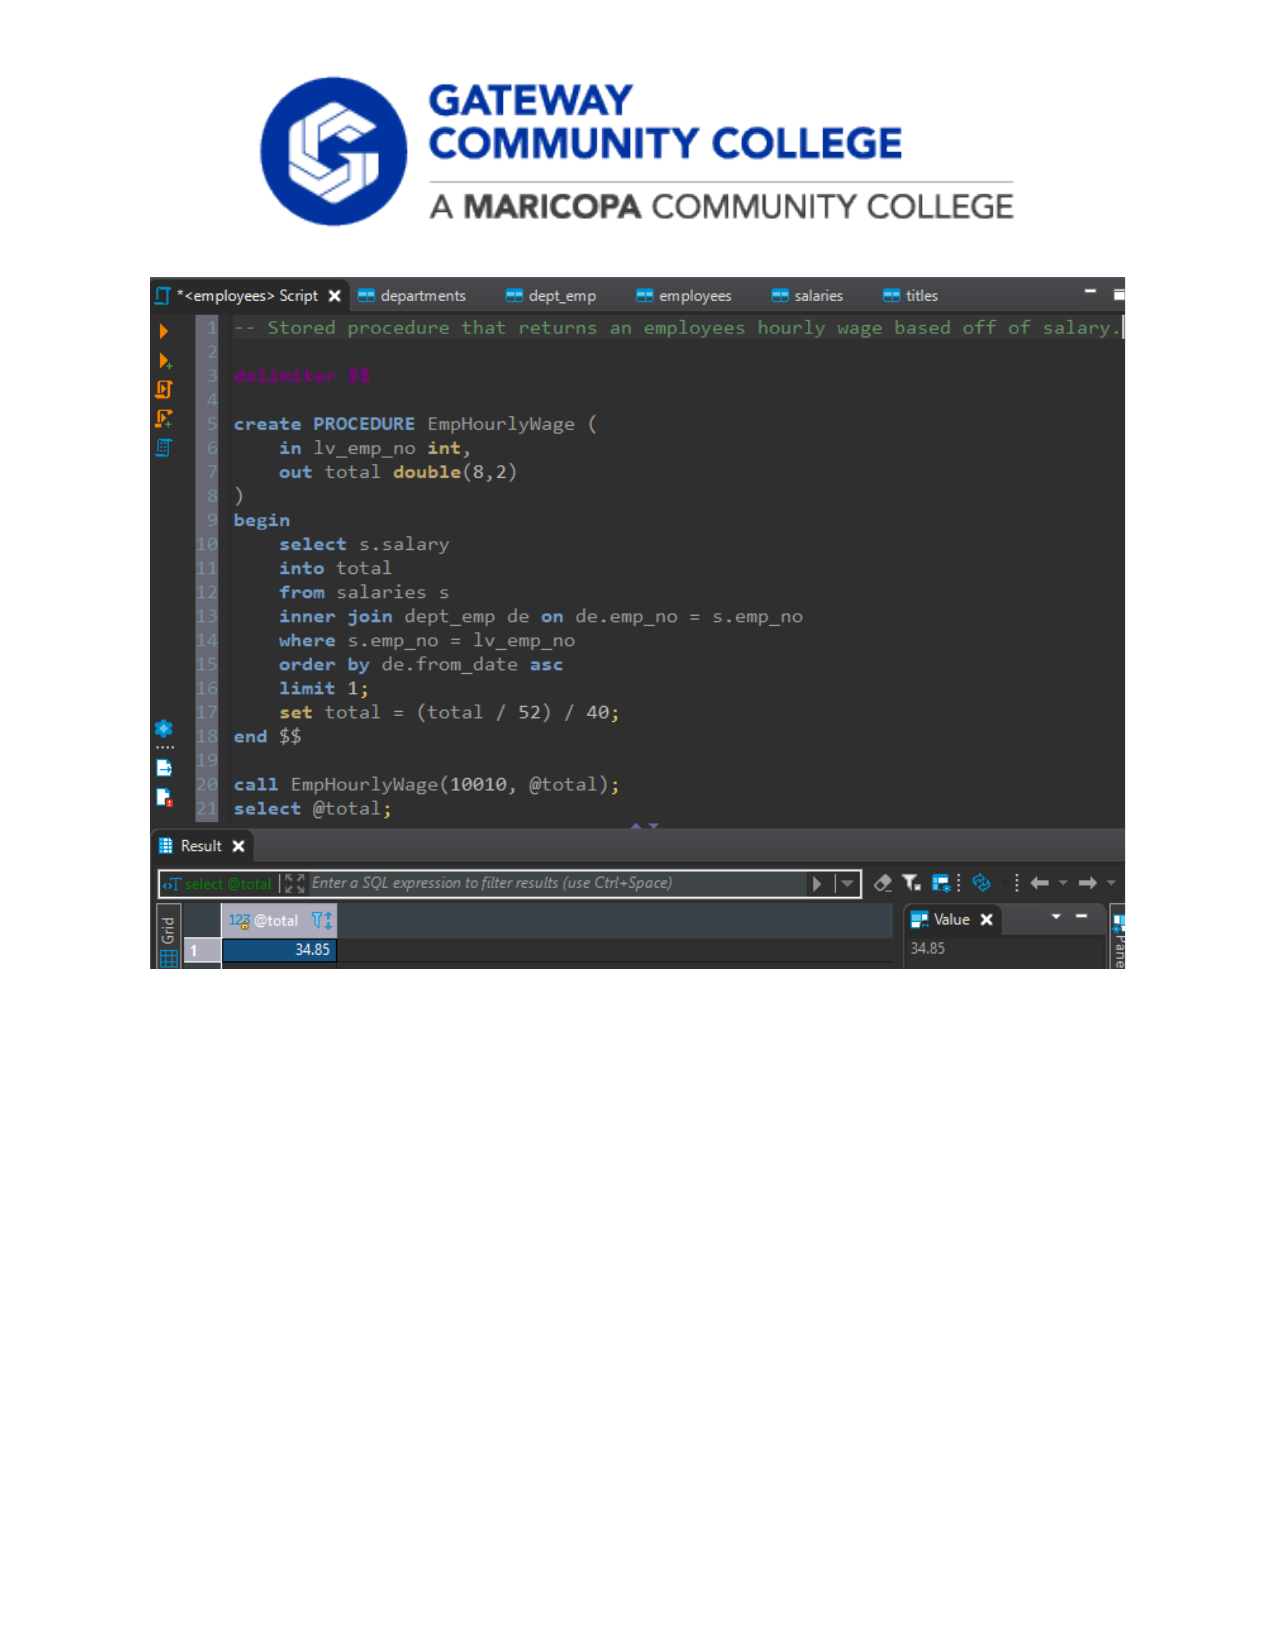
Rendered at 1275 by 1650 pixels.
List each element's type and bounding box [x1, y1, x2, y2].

picture [256, 75, 1019, 230]
picture [150, 277, 1125, 969]
